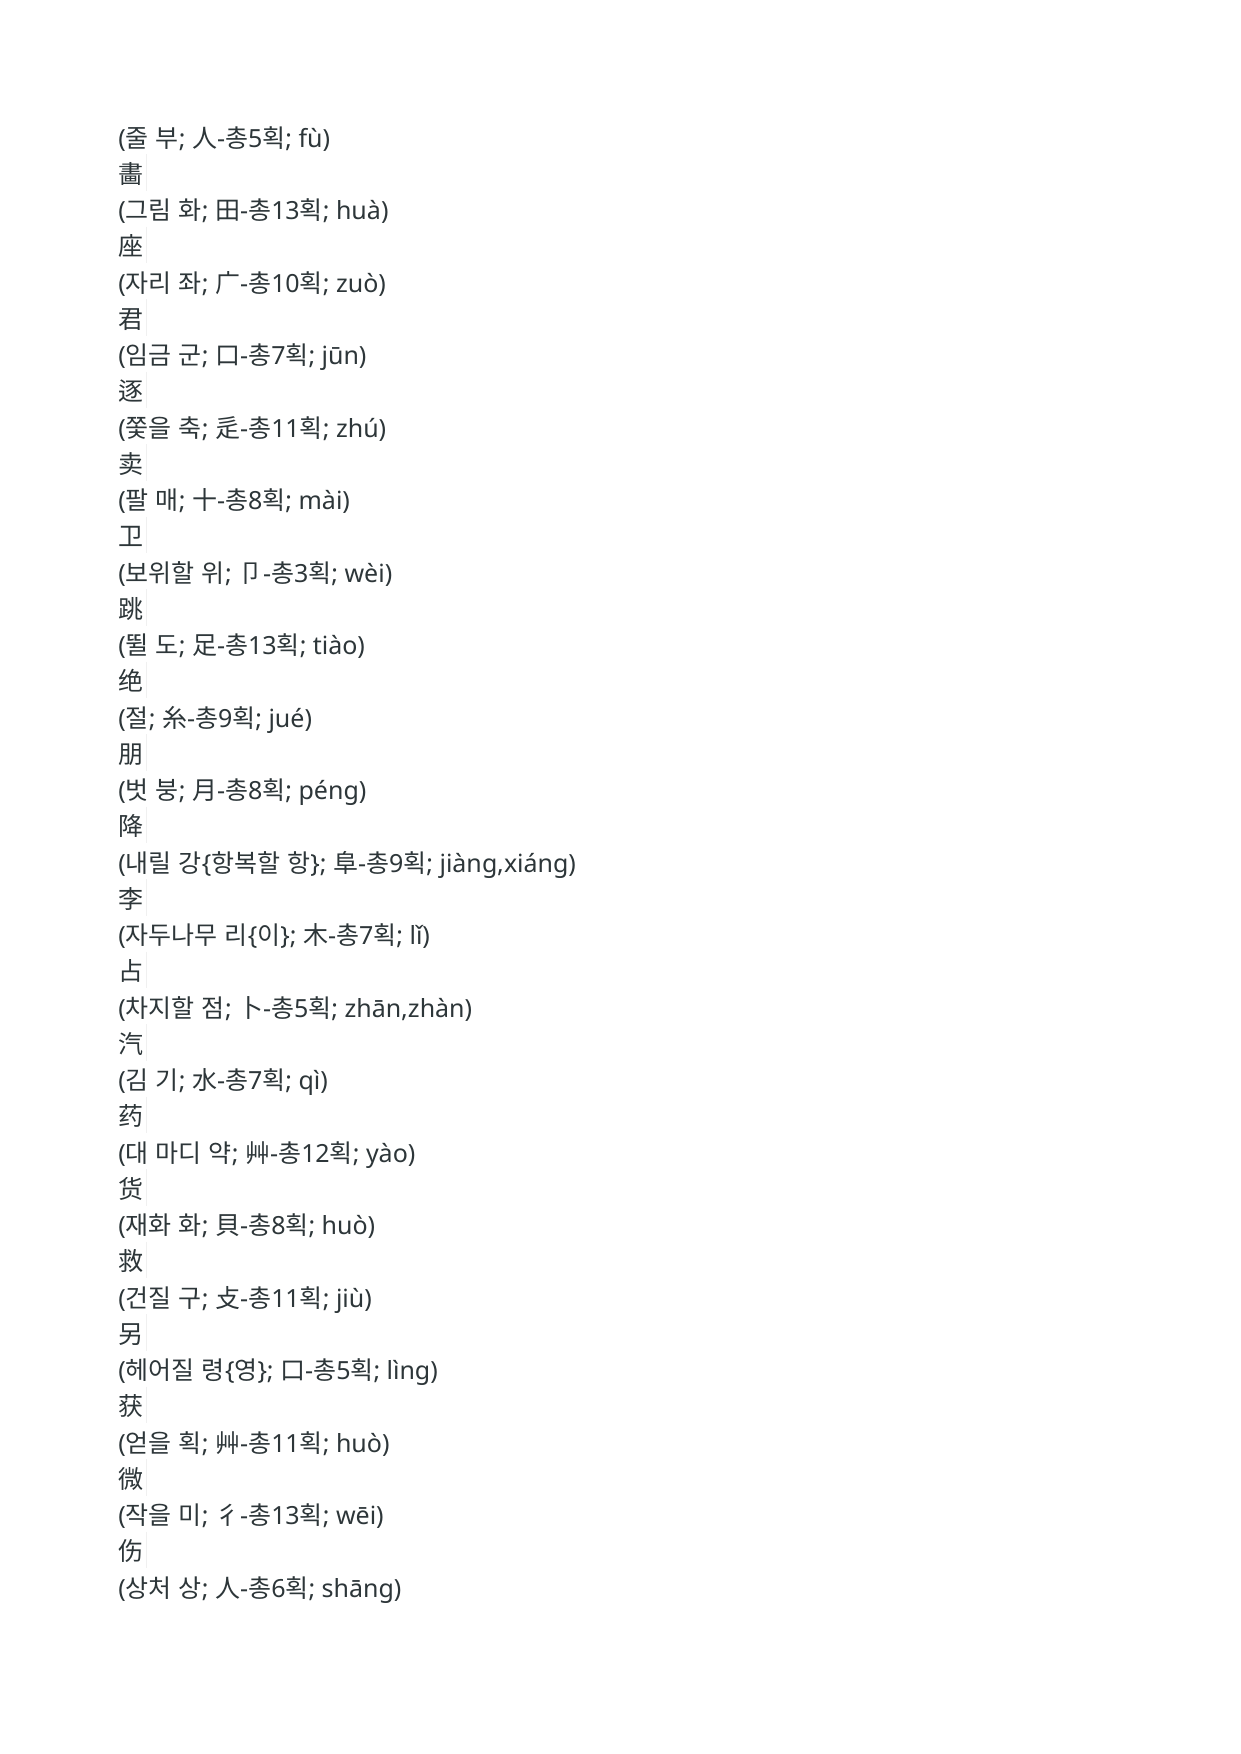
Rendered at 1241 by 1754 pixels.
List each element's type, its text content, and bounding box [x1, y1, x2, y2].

text (상처 상; ⼈-총6획; shāng) [118, 1568, 1122, 1604]
text (줄 부; ⼈-총5획; fù) [118, 118, 1122, 154]
text (재화 화; ⾙-총8획; huò) [118, 1206, 1122, 1242]
text 朋 [118, 734, 146, 771]
text [147, 1242, 1122, 1278]
text [147, 154, 1122, 191]
text 另 [118, 1314, 146, 1351]
text (헤어질 령{영}; ⼝-총5획; lìng) [118, 1351, 1122, 1387]
text 卖 [118, 444, 146, 481]
text 跳 [118, 589, 146, 626]
text 救 [118, 1242, 146, 1278]
text [147, 1387, 1122, 1423]
text [147, 1532, 1122, 1568]
text (임금 군; ⼝-총7획; jūn) [118, 336, 1122, 372]
text [147, 299, 1122, 336]
text [147, 372, 1122, 408]
text 李 [118, 879, 146, 916]
text 绝 [118, 662, 146, 698]
text [147, 662, 1122, 698]
text (쫓을 축; ⾡-총11획; zhú) [118, 408, 1122, 444]
text 君 [118, 299, 146, 336]
text (벗 붕; ⽉-총8획; péng) [118, 771, 1122, 807]
text (팔 매; ⼗-총8획; mài) [118, 481, 1122, 517]
text 卫 [118, 517, 146, 553]
text (자리 좌; ⼴-총10획; zuò) [118, 263, 1122, 299]
text 货 [118, 1169, 146, 1206]
text [147, 1097, 1122, 1133]
text (그림 화; ⽥-총13획; huà) [118, 191, 1122, 227]
text 降 [118, 807, 146, 843]
text 获 [118, 1387, 146, 1423]
text (뛸 도; ⾜-총13획; tiào) [118, 626, 1122, 662]
text 占 [118, 952, 146, 988]
text [147, 1459, 1122, 1496]
text [147, 807, 1122, 843]
text [147, 1169, 1122, 1206]
text (자두나무 리{이}; ⽊-총7획; lǐ) [118, 916, 1122, 952]
text (차지할 점; ⼘-총5획; zhān,zhàn) [118, 988, 1122, 1024]
text [147, 1024, 1122, 1061]
text [147, 1314, 1122, 1351]
text 伤 [118, 1532, 146, 1568]
text (내릴 강{항복할 항}; ⾩-총9획; jiàng,xiáng) [118, 843, 1122, 879]
text [147, 589, 1122, 626]
text [147, 227, 1122, 263]
text 座 [118, 227, 146, 263]
text 逐 [118, 372, 146, 408]
text (건질 구; ⽁-총11획; jiù) [118, 1278, 1122, 1314]
text [147, 734, 1122, 771]
text [147, 517, 1122, 553]
text (보위할 위; ⼙-총3획; wèi) [118, 553, 1122, 589]
text [147, 952, 1122, 988]
text 畵 [118, 154, 146, 191]
text (절; ⽷-총9획; jué) [118, 698, 1122, 734]
text 微 [118, 1459, 146, 1496]
text (작을 미; ⼻-총13획; wēi) [118, 1496, 1122, 1532]
text [147, 879, 1122, 916]
text (얻을 획; ⾋-총11획; huò) [118, 1423, 1122, 1459]
text 药 [118, 1097, 146, 1133]
text (김 기; ⽔-총7획; qì) [118, 1061, 1122, 1097]
text 汽 [118, 1024, 146, 1061]
text [147, 444, 1122, 481]
text (대 마디 약; ⾋-총12획; yào) [118, 1133, 1122, 1169]
